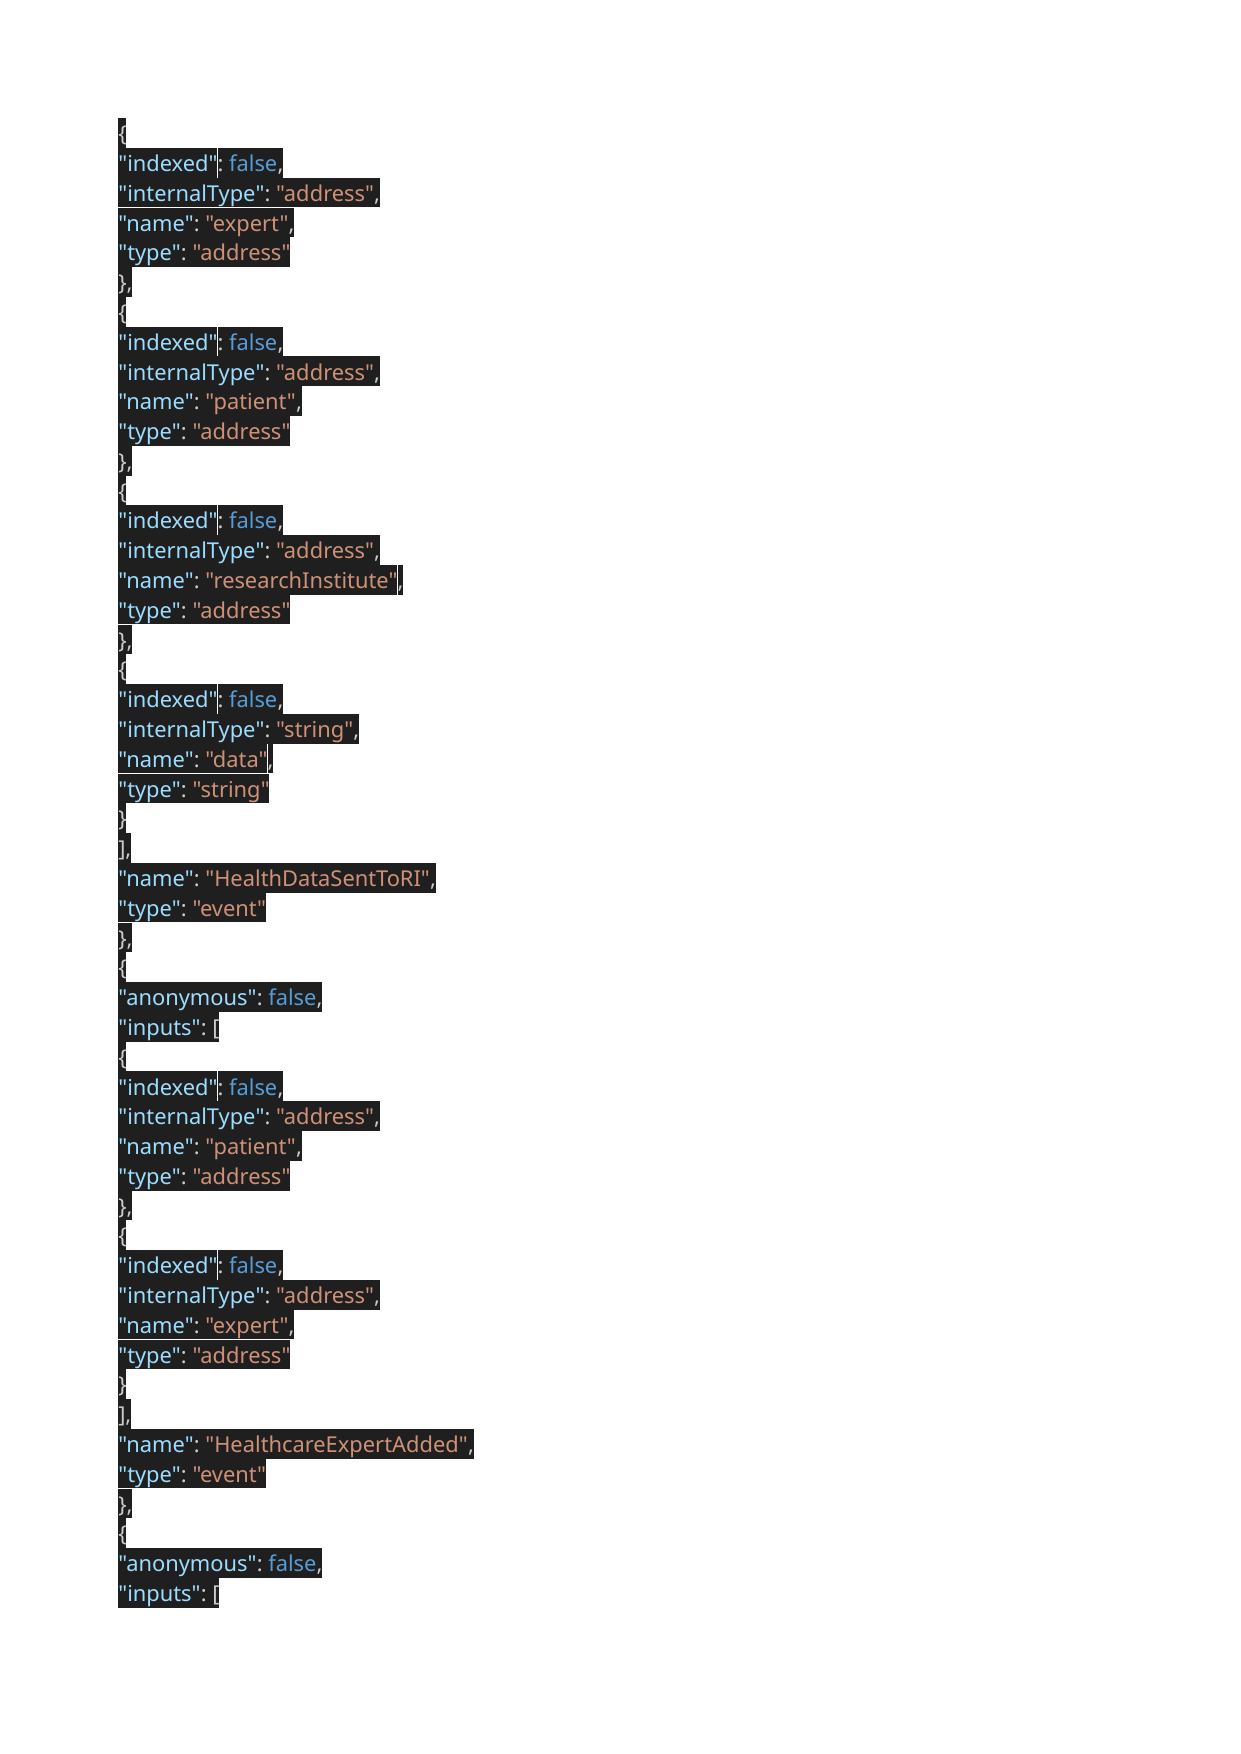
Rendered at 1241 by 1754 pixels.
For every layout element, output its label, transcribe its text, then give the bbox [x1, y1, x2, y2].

text }, [118, 624, 1122, 654]
text "anonymous": false, [118, 982, 1122, 1012]
text "name": "researchInstitute", [118, 565, 1122, 595]
text "type": "address" [118, 416, 1122, 446]
text "name": "patient", [118, 1131, 1122, 1161]
text "inputs": [ [118, 1012, 1122, 1042]
text "inputs": [ [118, 1578, 1122, 1608]
text { [118, 1518, 1122, 1548]
text "indexed": false, [118, 1250, 1122, 1280]
text "type": "address" [118, 1339, 1122, 1369]
text "internalType": "address", [118, 1101, 1122, 1131]
text "internalType": "address", [118, 178, 1122, 207]
text "type": "event" [118, 893, 1122, 922]
text "type": "address" [118, 237, 1122, 267]
text "internalType": "address", [118, 535, 1122, 565]
text "indexed": false, [118, 1071, 1122, 1101]
text }, [118, 1488, 1122, 1518]
text "type": "string" [118, 773, 1122, 803]
text "name": "HealthcareExpertAdded", [118, 1429, 1122, 1459]
text { [118, 1042, 1122, 1071]
text "type": "event" [118, 1459, 1122, 1488]
text { [118, 1220, 1122, 1250]
text } [118, 1369, 1122, 1399]
text "indexed": false, [118, 684, 1122, 714]
text } [118, 803, 1122, 833]
text ], [118, 1399, 1122, 1429]
text "type": "address" [118, 1161, 1122, 1191]
text }, [118, 922, 1122, 952]
text "indexed": false, [118, 505, 1122, 535]
text "name": "data", [118, 744, 1122, 773]
text }, [118, 446, 1122, 476]
text { [118, 476, 1122, 505]
text "type": "address" [118, 595, 1122, 624]
text "name": "HealthDataSentToRI", [118, 863, 1122, 893]
text "name": "patient", [118, 386, 1122, 416]
text "indexed": false, [118, 148, 1122, 178]
text "internalType": "string", [118, 714, 1122, 744]
text { [118, 118, 1122, 148]
text "internalType": "address", [118, 356, 1122, 386]
text { [118, 654, 1122, 684]
text { [118, 297, 1122, 327]
text }, [118, 1191, 1122, 1220]
text }, [118, 267, 1122, 297]
text "indexed": false, [118, 327, 1122, 356]
text ], [118, 833, 1122, 863]
text "anonymous": false, [118, 1548, 1122, 1578]
text "name": "expert", [118, 207, 1122, 237]
text { [118, 952, 1122, 982]
text "internalType": "address", [118, 1280, 1122, 1310]
text "name": "expert", [118, 1310, 1122, 1339]
